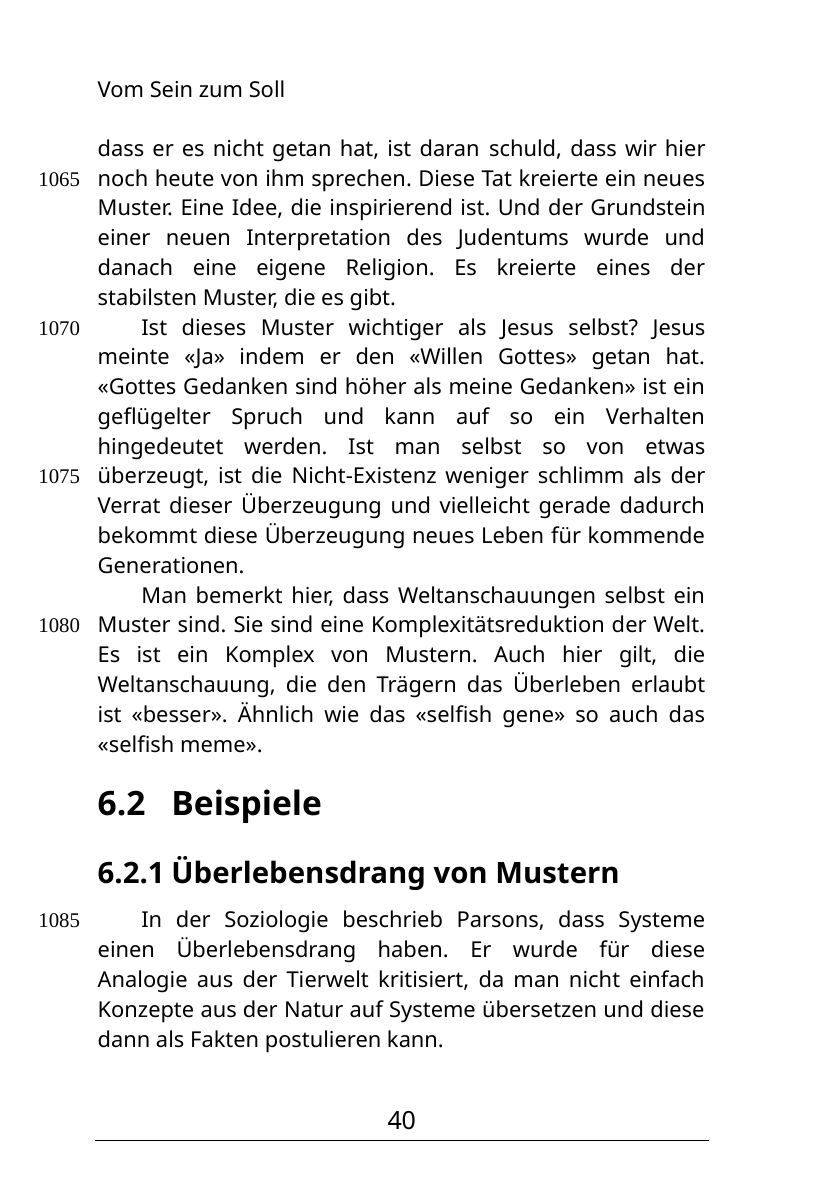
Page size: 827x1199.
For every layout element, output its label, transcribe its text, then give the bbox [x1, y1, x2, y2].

text Ist dieses Muster wichtiger als Jesus selbst? Jesus meinte «Ja» indem er den «Willen Gottes» getan hat. «Gottes Gedanken sind höher als meine Gedanken» ist ein geflügelter Spruch und kann auf so ein Verhalten hingedeutet werden. Ist man selbst so von etwas überzeugt, ist die Nicht-Existenz weniger schlimm als der Verrat dieser Überzeugung und vielleicht gerade dadurch bekommt diese Überzeugung neues Leben für kommende Generationen. [97, 311, 706, 579]
text In der Soziologie beschrieb Parsons, dass Systeme einen Überlebensdrang haben. Er wurde für diese Analogie aus der Tierwelt kritisiert, da man nicht einfach Konzepte aus der Natur auf Systeme übersetzen und diese dann als Fakten postulieren kann. [97, 904, 706, 1053]
text Man bemerkt hier, dass Weltanschauungen selbst ein Muster sind. Sie sind eine Komplexitätsreduktion der Welt. Es ist ein Komplex von Mustern. Auch hier gilt, die Weltanschauung, die den Trägern das Überleben erlaubt ist «besser». Ähnlich wie das «selfish gene» so auch das «selfish meme». [97, 579, 706, 758]
text dass er es nicht getan hat, ist daran schuld, dass wir hier noch heute von ihm sprechen. Diese Tat kreierte ein neues Muster. Eine Idee, die inspirierend ist. Und der Grundstein einer neuen Interpretation des Judentums wurde und danach eine eigene Religion. Es kreierte eines der stabilsten Muster, die es gibt. [97, 133, 706, 311]
subtitle Überlebensdrang von Mustern [97, 852, 706, 892]
subtitle Beispiele [97, 779, 706, 825]
